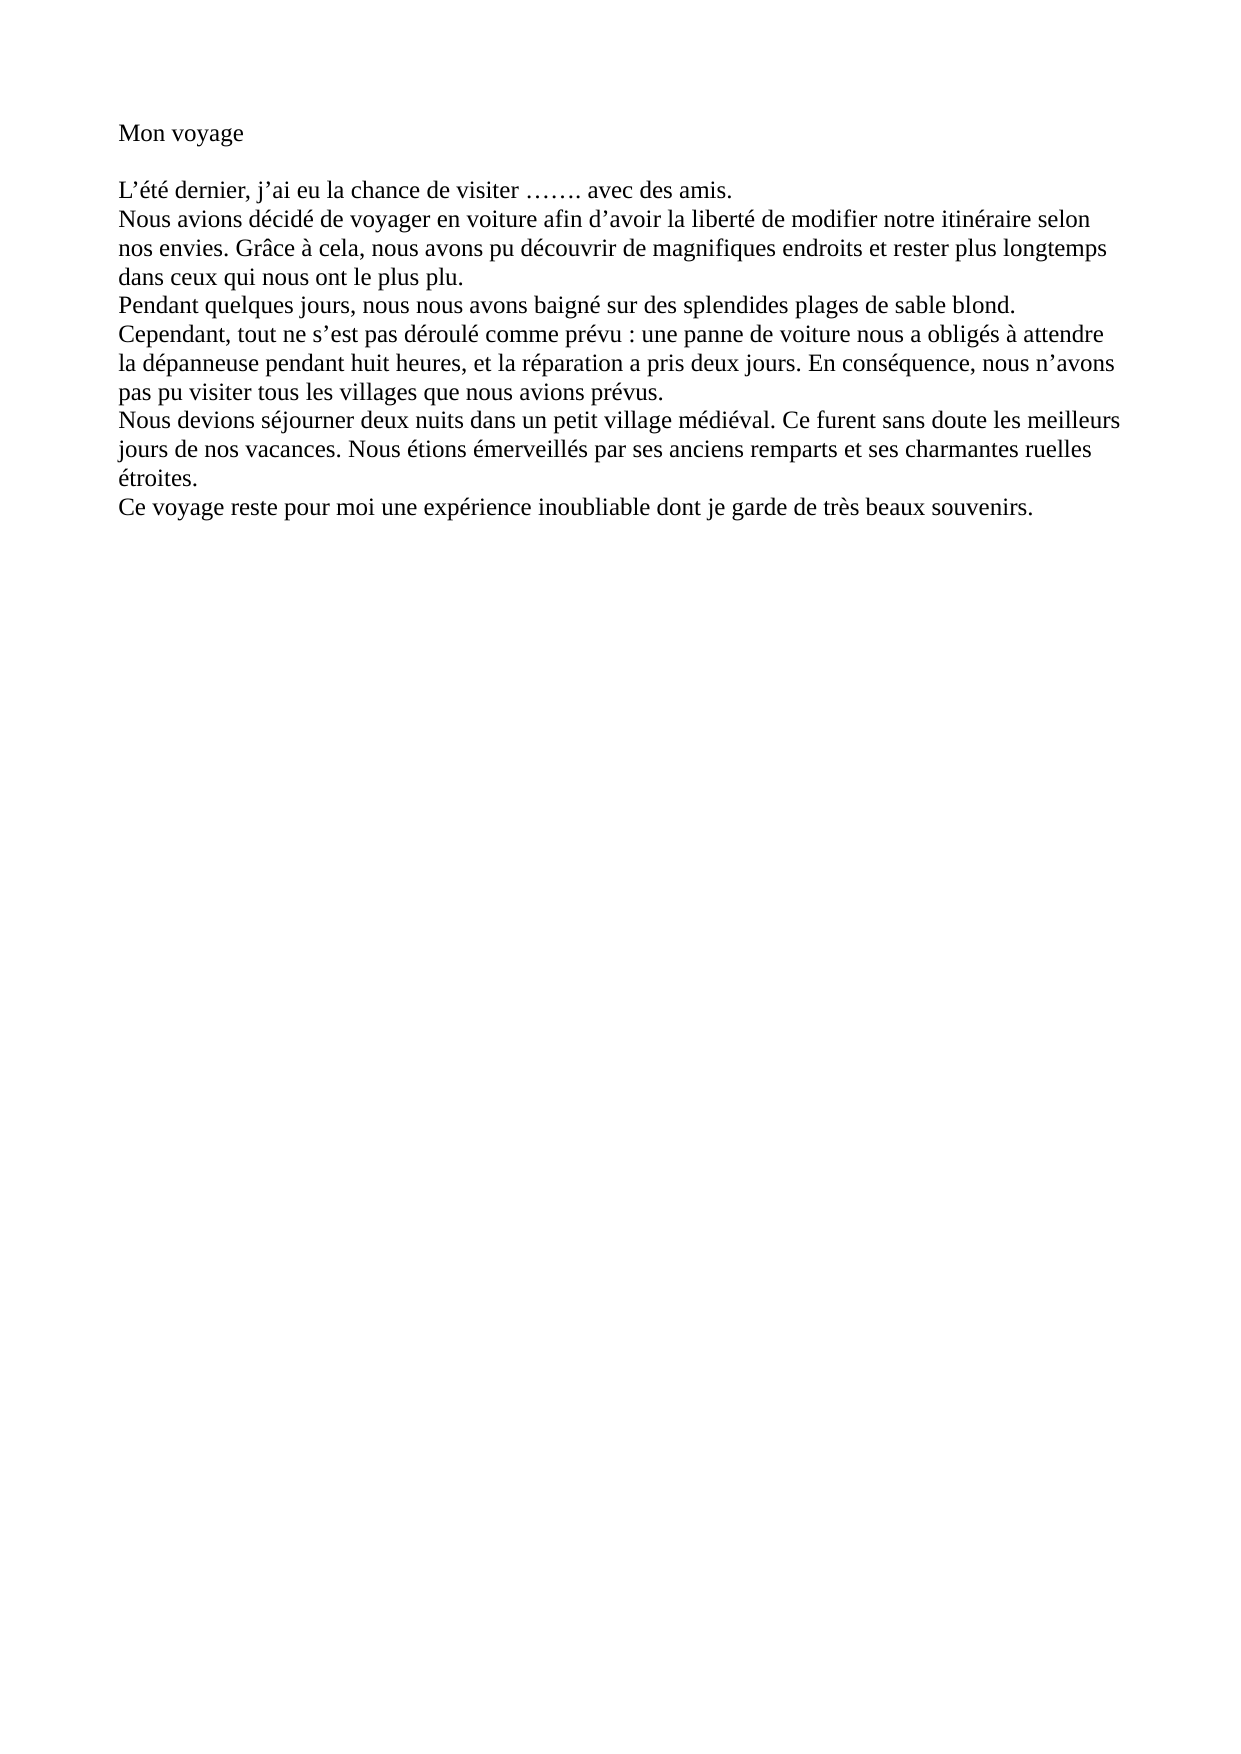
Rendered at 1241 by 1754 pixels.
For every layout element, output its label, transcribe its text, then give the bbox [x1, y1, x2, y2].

text Ce voyage reste pour moi une expérience inoubliable dont je garde de très beaux souvenirs. [118, 492, 1122, 521]
text Nous devions séjourner deux nuits dans un petit village médiéval. Ce furent sans doute les meilleurs jours de nos vacances. Nous étions émerveillés par ses anciens remparts et ses charmantes ruelles étroites. [118, 406, 1122, 492]
text Pendant quelques jours, nous nous avons baigné sur des splendides plages de sable blond. [118, 291, 1122, 319]
text L’été dernier, j’ai eu la chance de visiter ……. avec des amis. [118, 176, 1122, 204]
text Nous avions décidé de voyager en voiture afin d’avoir la liberté de modifier notre itinéraire selon nos envies. Grâce à cela, nous avons pu découvrir de magnifiques endroits et rester plus longtemps dans ceux qui nous ont le plus plu. [118, 204, 1122, 291]
text Mon voyage [118, 118, 1122, 147]
text Cependant, tout ne s’est pas déroulé comme prévu : une panne de voiture nous a obligés à attendre la dépanneuse pendant huit heures, et la réparation a pris deux jours. En conséquence, nous n’avons pas pu visiter tous les villages que nous avions prévus. [118, 319, 1122, 406]
